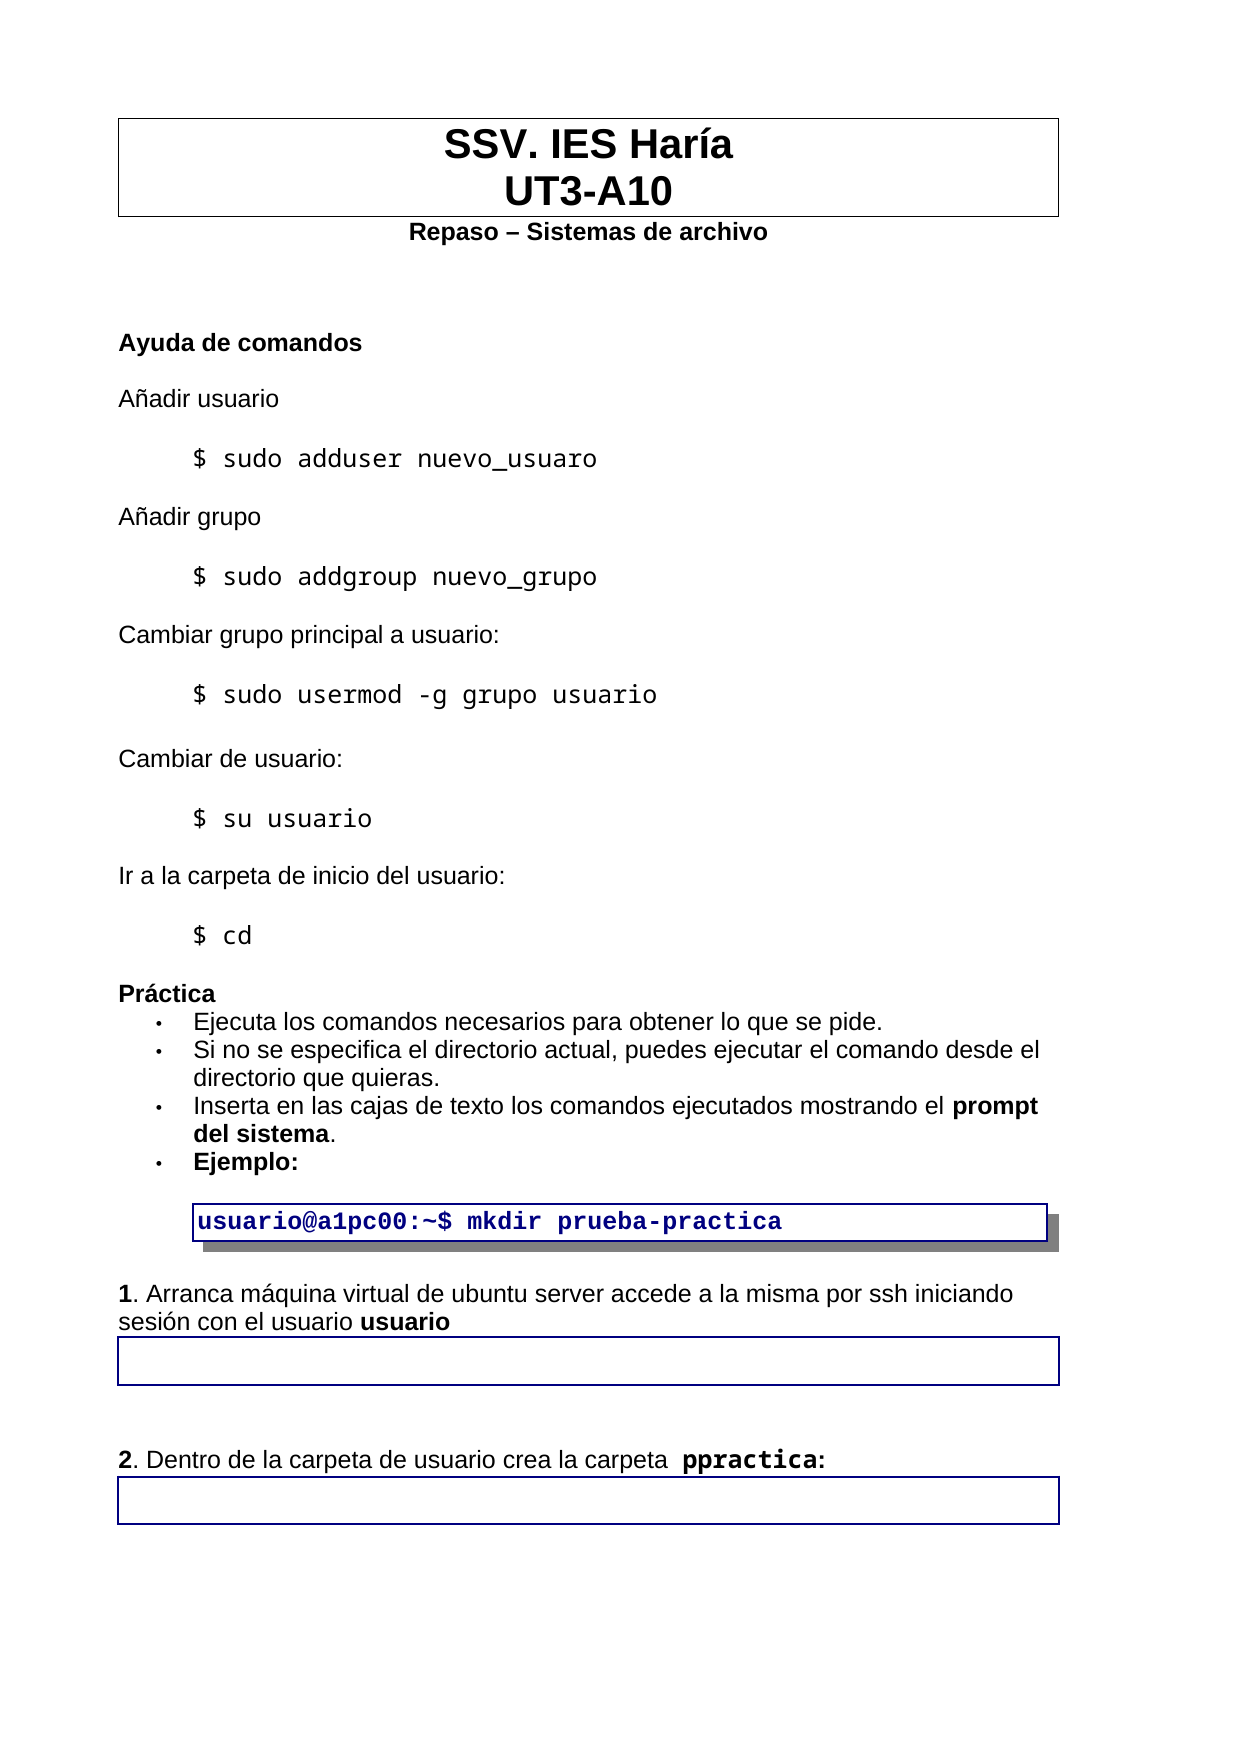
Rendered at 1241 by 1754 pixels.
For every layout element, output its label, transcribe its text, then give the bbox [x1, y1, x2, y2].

text $ sudo adduser nuevo_usuaro [118, 441, 1059, 475]
text Ayuda de comandos [118, 329, 1059, 357]
list Ejemplo: [156, 1147, 1059, 1175]
table_header [119, 1478, 1058, 1523]
text Añadir usuario [118, 385, 1059, 413]
text Repaso – Sistemas de archivo [118, 217, 1059, 245]
text $ cd [118, 918, 1059, 952]
text Cambiar grupo principal a usuario: [118, 620, 1059, 648]
text 2. Dentro de la carpeta de usuario crea la carpeta ppractica: [118, 1442, 1059, 1476]
text 1. Arranca máquina virtual de ubuntu server accede a la misma por ssh iniciando sesión con el usuario usuario [118, 1280, 1059, 1336]
text Cambiar de usuario: [118, 744, 1059, 772]
text UT3-A10 [119, 165, 1058, 216]
text $ sudo usermod -g grupo usuario [118, 676, 1059, 710]
text Ir a la carpeta de inicio del usuario: [118, 862, 1059, 890]
text SSV. IES Haría [119, 119, 1058, 165]
table_header [119, 1338, 1058, 1384]
text Práctica [118, 980, 1059, 1008]
text Añadir grupo [118, 503, 1059, 531]
text $ sudo addgroup nuevo_grupo [118, 558, 1059, 592]
list Ejecuta los comandos necesarios para obtener lo que se pide. [156, 1008, 1059, 1036]
list Si no se especifica el directorio actual, puedes ejecutar el comando desde el directorio que quieras. [156, 1036, 1059, 1092]
text usuario@a1pc00:~$ mkdir prueba-practica [194, 1205, 1046, 1240]
text $ su usuario [118, 800, 1059, 834]
list Inserta en las cajas de texto los comandos ejecutados mostrando el prompt del sistema. [156, 1092, 1059, 1147]
